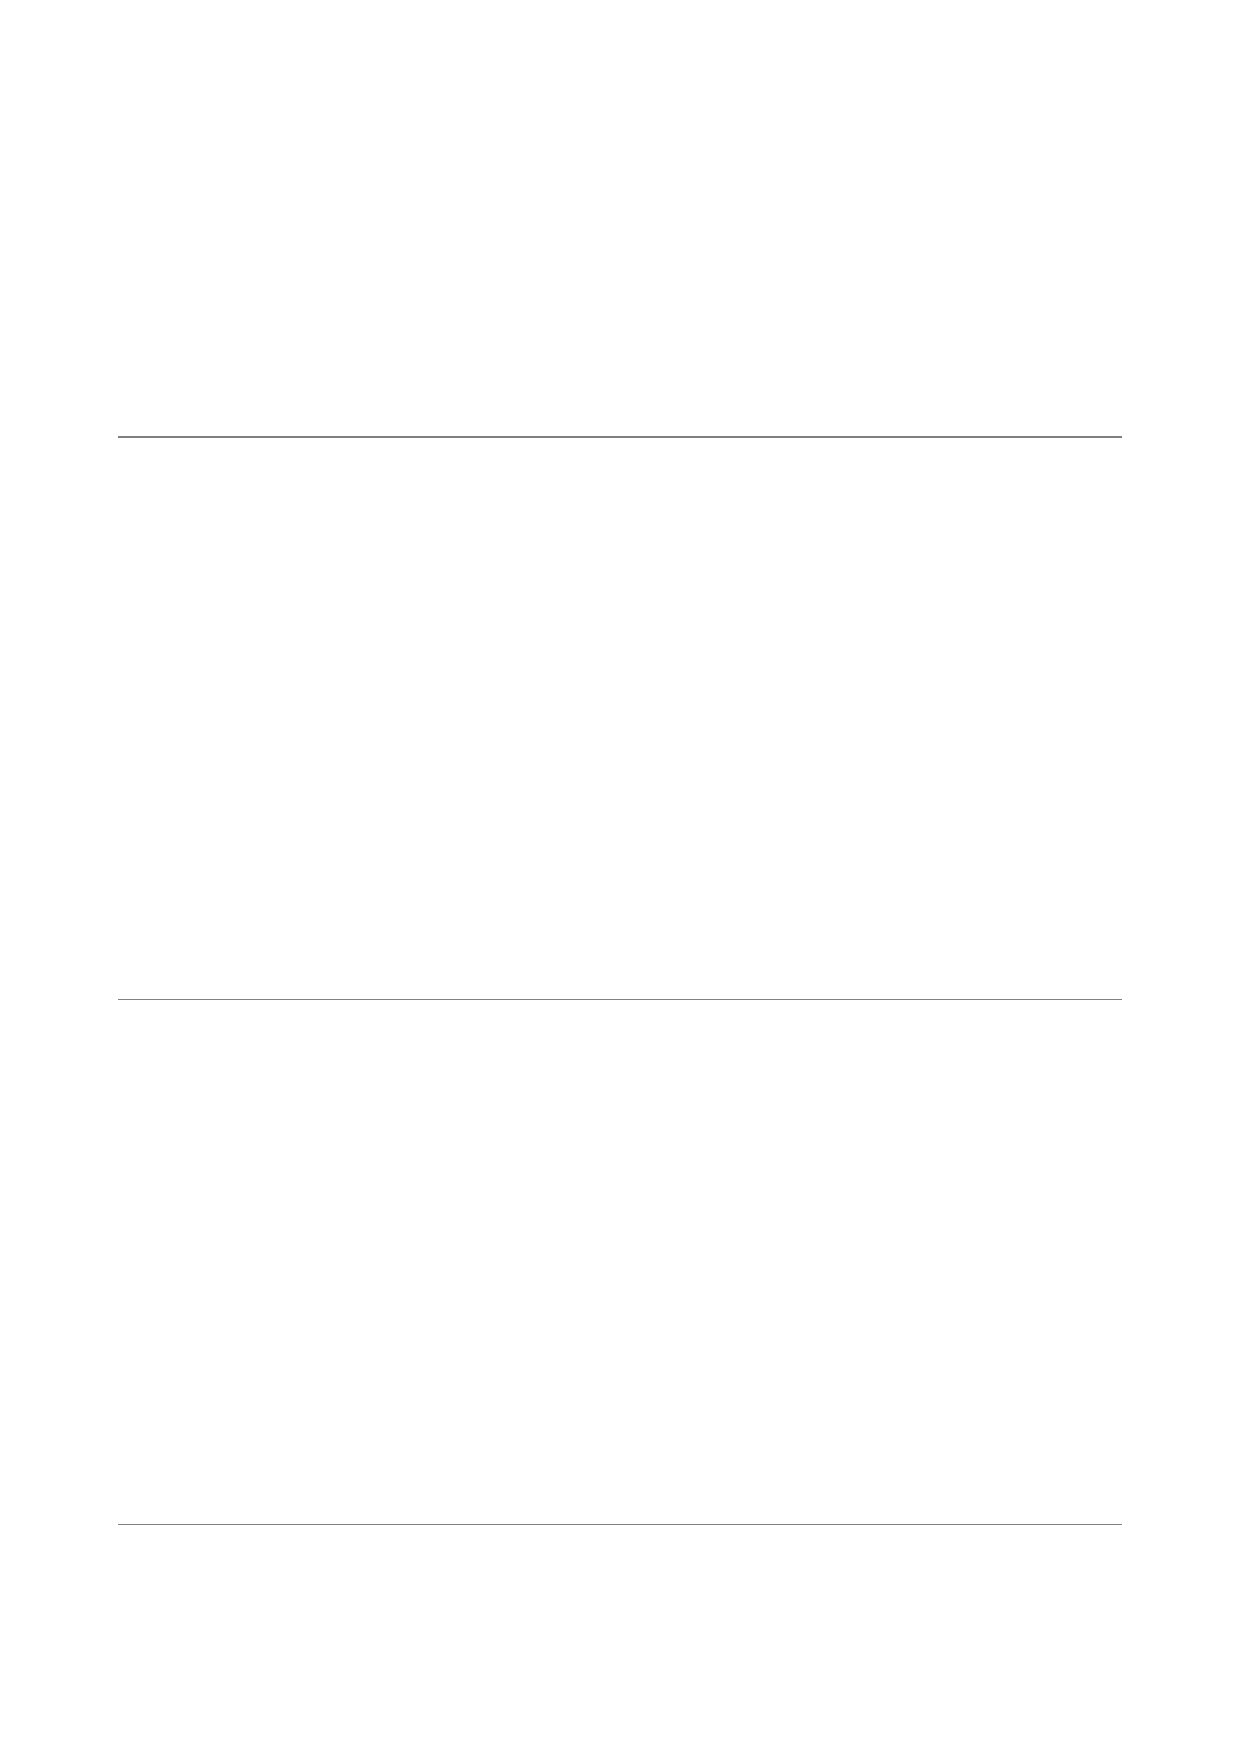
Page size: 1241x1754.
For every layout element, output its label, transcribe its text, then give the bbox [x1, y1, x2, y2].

table_cell Все собственные свойства (даже неперечисляемые) [551, 921, 859, 984]
text for…in: jumps [118, 1324, 1122, 1348]
text Object.keys: [ 'jumps' ] [118, 1372, 1122, 1395]
text 📘 for…in идёт по цепочке прототипов 🟢 Object.keys берёт только собственные свойства объекта rabbit [118, 1425, 1122, 1491]
table_cell ✅ Да [860, 635, 1122, 698]
subtitle 🔹 Проверим на практике [118, 1050, 1122, 1093]
text ✅ Это удобно — мы получаем только данные, относящиеся к admin, а не к user, от которого он наследует. [118, 337, 1122, 403]
table_cell Object.values(obj) [118, 762, 551, 825]
table_cell Пары [ключ, значение] только собственных свойств [551, 825, 859, 921]
text const rabbit = Object.create(animal); [118, 1129, 1122, 1153]
text for (let key in rabbit) console.log('for…in:', key); [118, 1200, 1122, 1223]
table_cell ❌ Нет [860, 698, 1122, 762]
table_header Что возвращает [551, 543, 859, 635]
table_cell Только собственные перечисляемые свойства [551, 698, 859, 762]
table_header Метод [118, 543, 551, 635]
text rabbit.jumps = true; [118, 1153, 1122, 1176]
table_header Включает унаследованные свойства? [860, 543, 1122, 635]
table_cell ❌ Нет [860, 762, 1122, 825]
text admin.isAdmin = true; [118, 237, 1122, 260]
text const admin = Object.create(user); [118, 213, 1122, 237]
text const user = { name: "Alice" }; [118, 166, 1122, 189]
text const animal = { eats: true }; [118, 1105, 1122, 1129]
table_cell Object.keys(obj) [118, 698, 551, 762]
text console.log(Object.keys(admin)); // ['isAdmin'] [118, 284, 1122, 308]
table_cell ❌ Нет [860, 921, 1122, 984]
text console.log('Object.keys:', Object.keys(rabbit)); [118, 1223, 1122, 1247]
table_cell Все перечисляемые свойства [551, 635, 859, 698]
text for…in: eats [118, 1348, 1122, 1372]
table_cell for…in [118, 635, 551, 698]
table_cell Object.entries(obj) [118, 825, 551, 921]
table_cell Только собственные значения [551, 762, 859, 825]
text 📤 Результат: [118, 1277, 1122, 1305]
table_cell Object.getOwnPropertyNames(obj) [118, 921, 551, 984]
subtitle 🔹 Иными словами: [118, 487, 1122, 530]
text Например: [118, 118, 1122, 147]
table_cell ❌ Нет [860, 825, 1122, 921]
